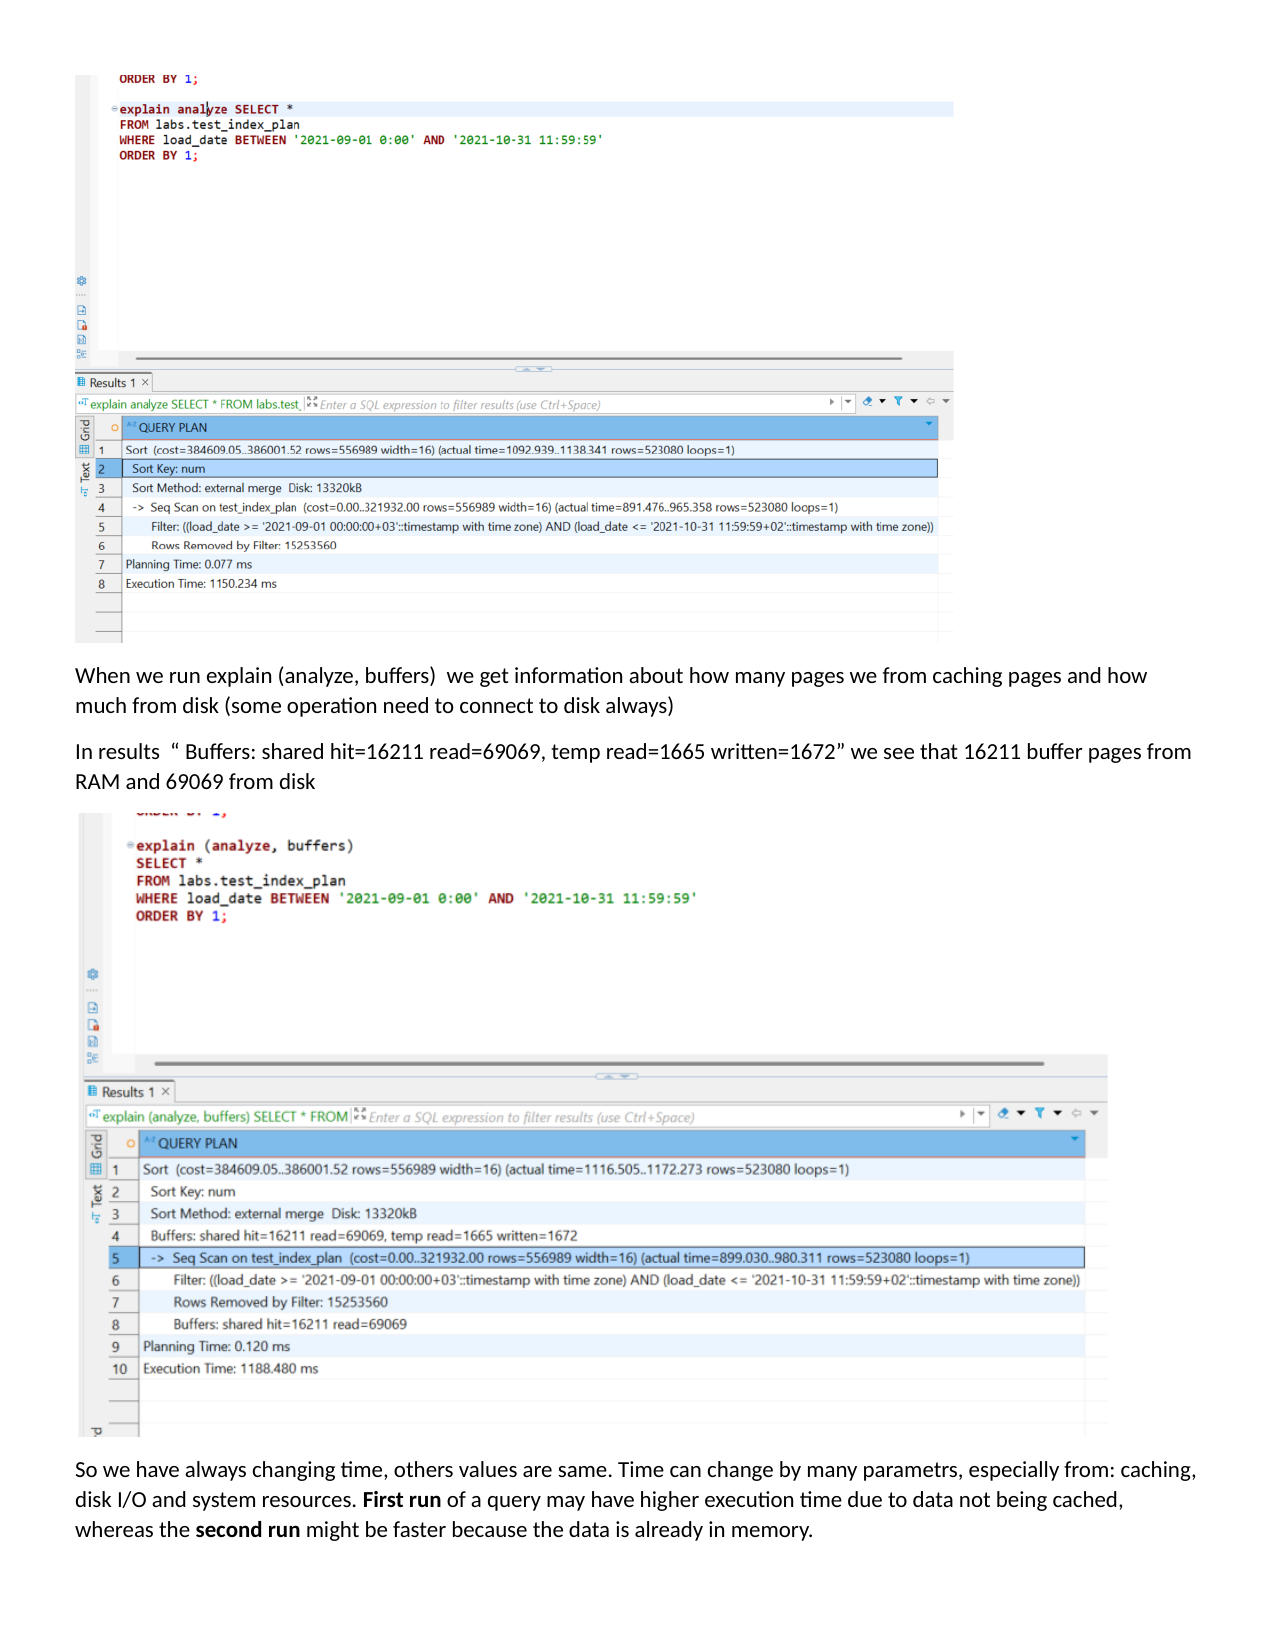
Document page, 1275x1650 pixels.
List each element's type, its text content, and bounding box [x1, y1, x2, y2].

text In results “ Buffers: shared hit=16211 read=69069, temp read=1665 written=1672” we see that 16211 buffer pages from RAM and 69069 from disk [75, 737, 1200, 795]
text When we run explain (analyze, buffers) we get information about how many pages we from caching pages and how much from disk (some operation need to connect to disk always) [75, 661, 1200, 719]
text So we have always changing time, others values are same. Time can change by many parametrs, especially from: caching, disk I/O and system resources. First run of a query may have higher execution time due to data not being cached, whereas the second run might be faster because the data is already in memory. [75, 1455, 1200, 1543]
